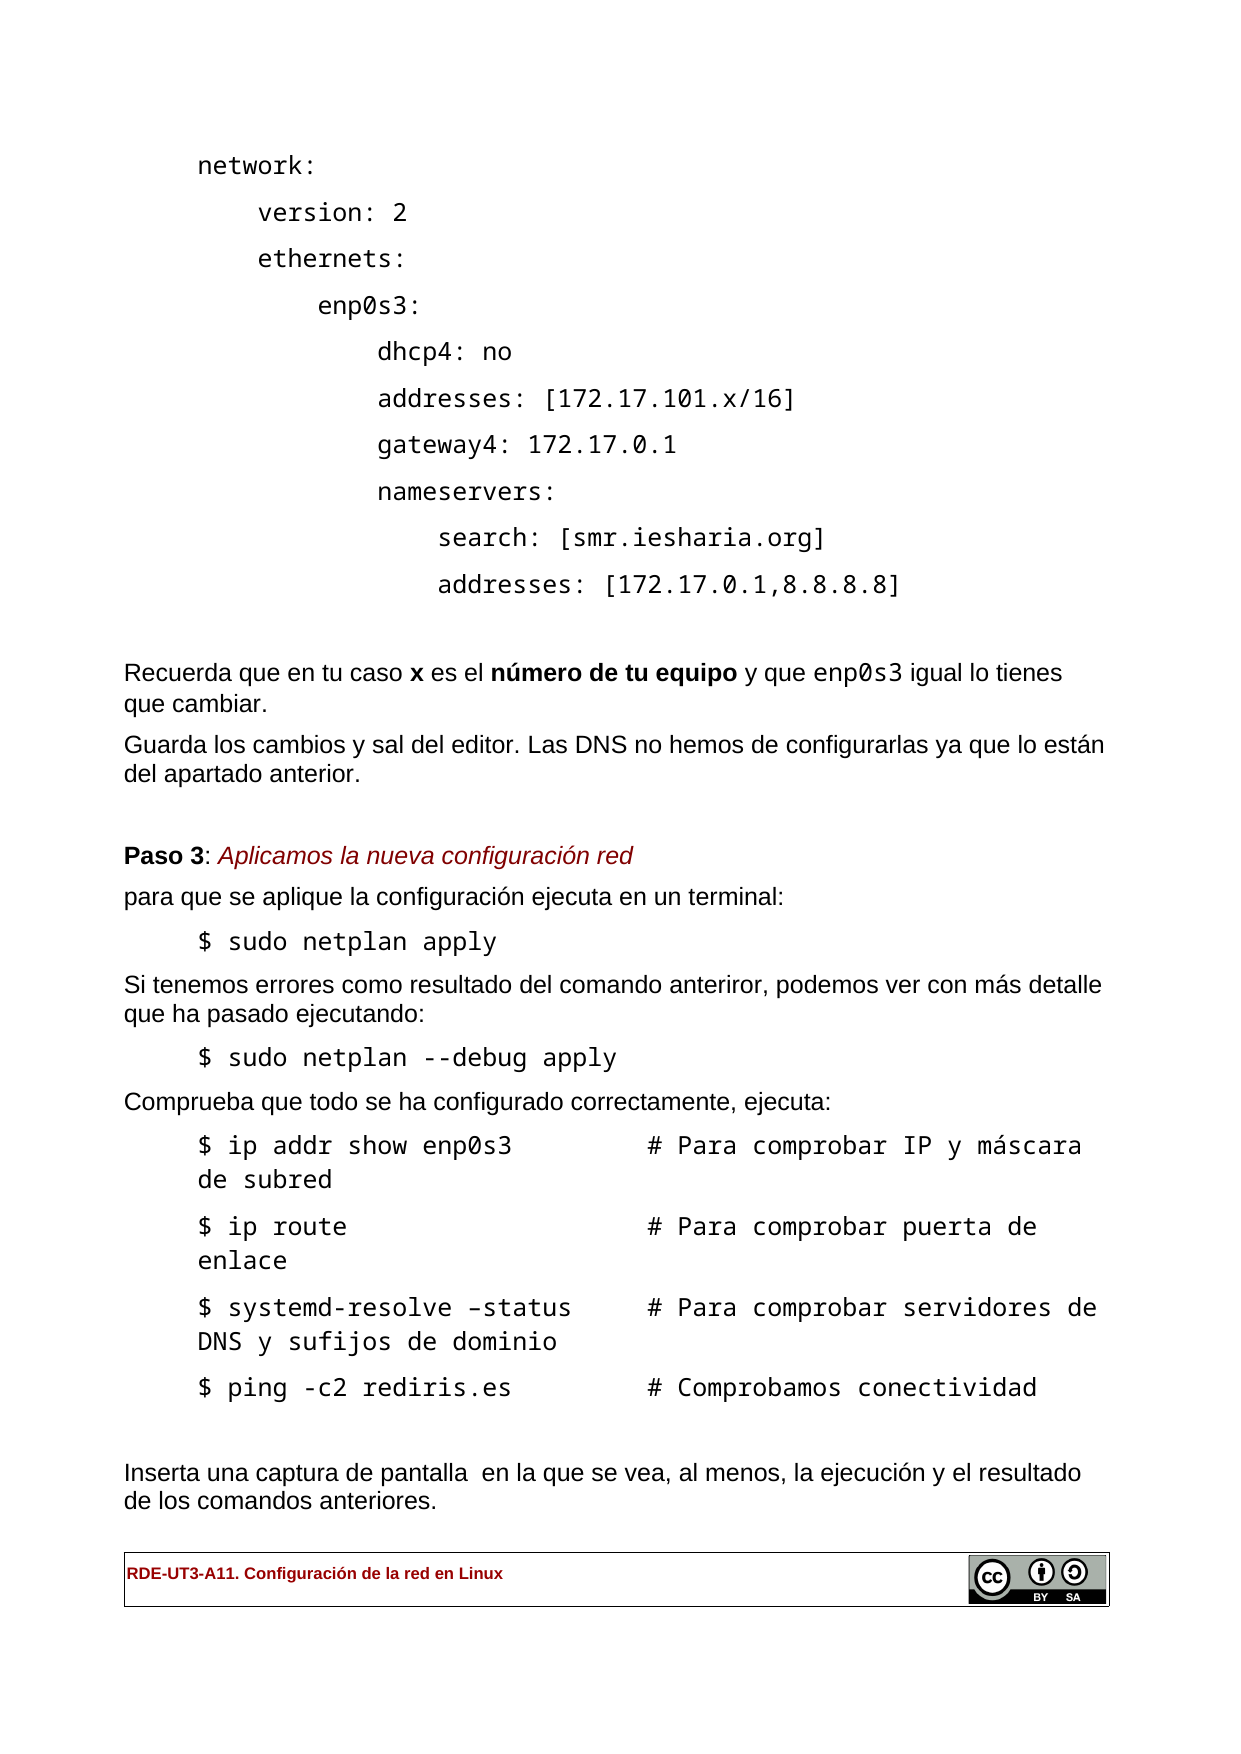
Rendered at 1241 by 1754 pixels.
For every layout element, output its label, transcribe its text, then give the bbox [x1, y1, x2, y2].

text enp0s3: [197, 287, 1109, 321]
text Si tenemos errores como resultado del comando anteriror, podemos ver con más detalle que ha pasado ejecutando: [123, 970, 1109, 1028]
text search: [smr.iesharia.org] [197, 520, 1109, 554]
text dhcp4: no [197, 334, 1109, 368]
text $ ping -c2 rediris.es # Comprobamos conectividad [197, 1370, 1109, 1404]
text Inserta una captura de pantalla en la que se vea, al menos, la ejecución y el resultado de los comandos anteriores. [123, 1458, 1109, 1515]
text $ sudo netplan apply [197, 923, 1109, 958]
text nameservers: [197, 473, 1109, 508]
text Guarda los cambios y sal del editor. Las DNS no hemos de configurarlas ya que lo están del apartado anterior. [123, 730, 1109, 787]
text $ sudo netplan --debug apply [123, 1040, 1109, 1074]
text addresses: [172.17.0.1,8.8.8.8] [197, 567, 1109, 601]
text gateway4: 172.17.0.1 [197, 427, 1109, 461]
picture [968, 1555, 1107, 1604]
text ethernets: [197, 241, 1109, 275]
text Paso 3: Aplicamos la nueva configuración red [123, 841, 1109, 870]
text $ systemd-resolve –status # Para comprobar servidores de DNS y sufijos de dominio [197, 1289, 1109, 1357]
text $ ip addr show enp0s3 # Para comprobar IP y máscara de subred [197, 1128, 1109, 1196]
text para que se aplique la configuración ejecuta en un terminal: [123, 882, 1109, 911]
text Recuerda que en tu caso x es el número de tu equipo y que enp0s3 igual lo tienes que cambiar. [123, 654, 1109, 717]
text $ ip route # Para comprobar puerta de enlace [197, 1208, 1109, 1277]
text network: [197, 148, 1109, 182]
text version: 2 [197, 194, 1109, 228]
text Comprueba que todo se ha configurado correctamente, ejecuta: [123, 1087, 1109, 1115]
text addresses: [172.17.101.x/16] [197, 380, 1109, 414]
